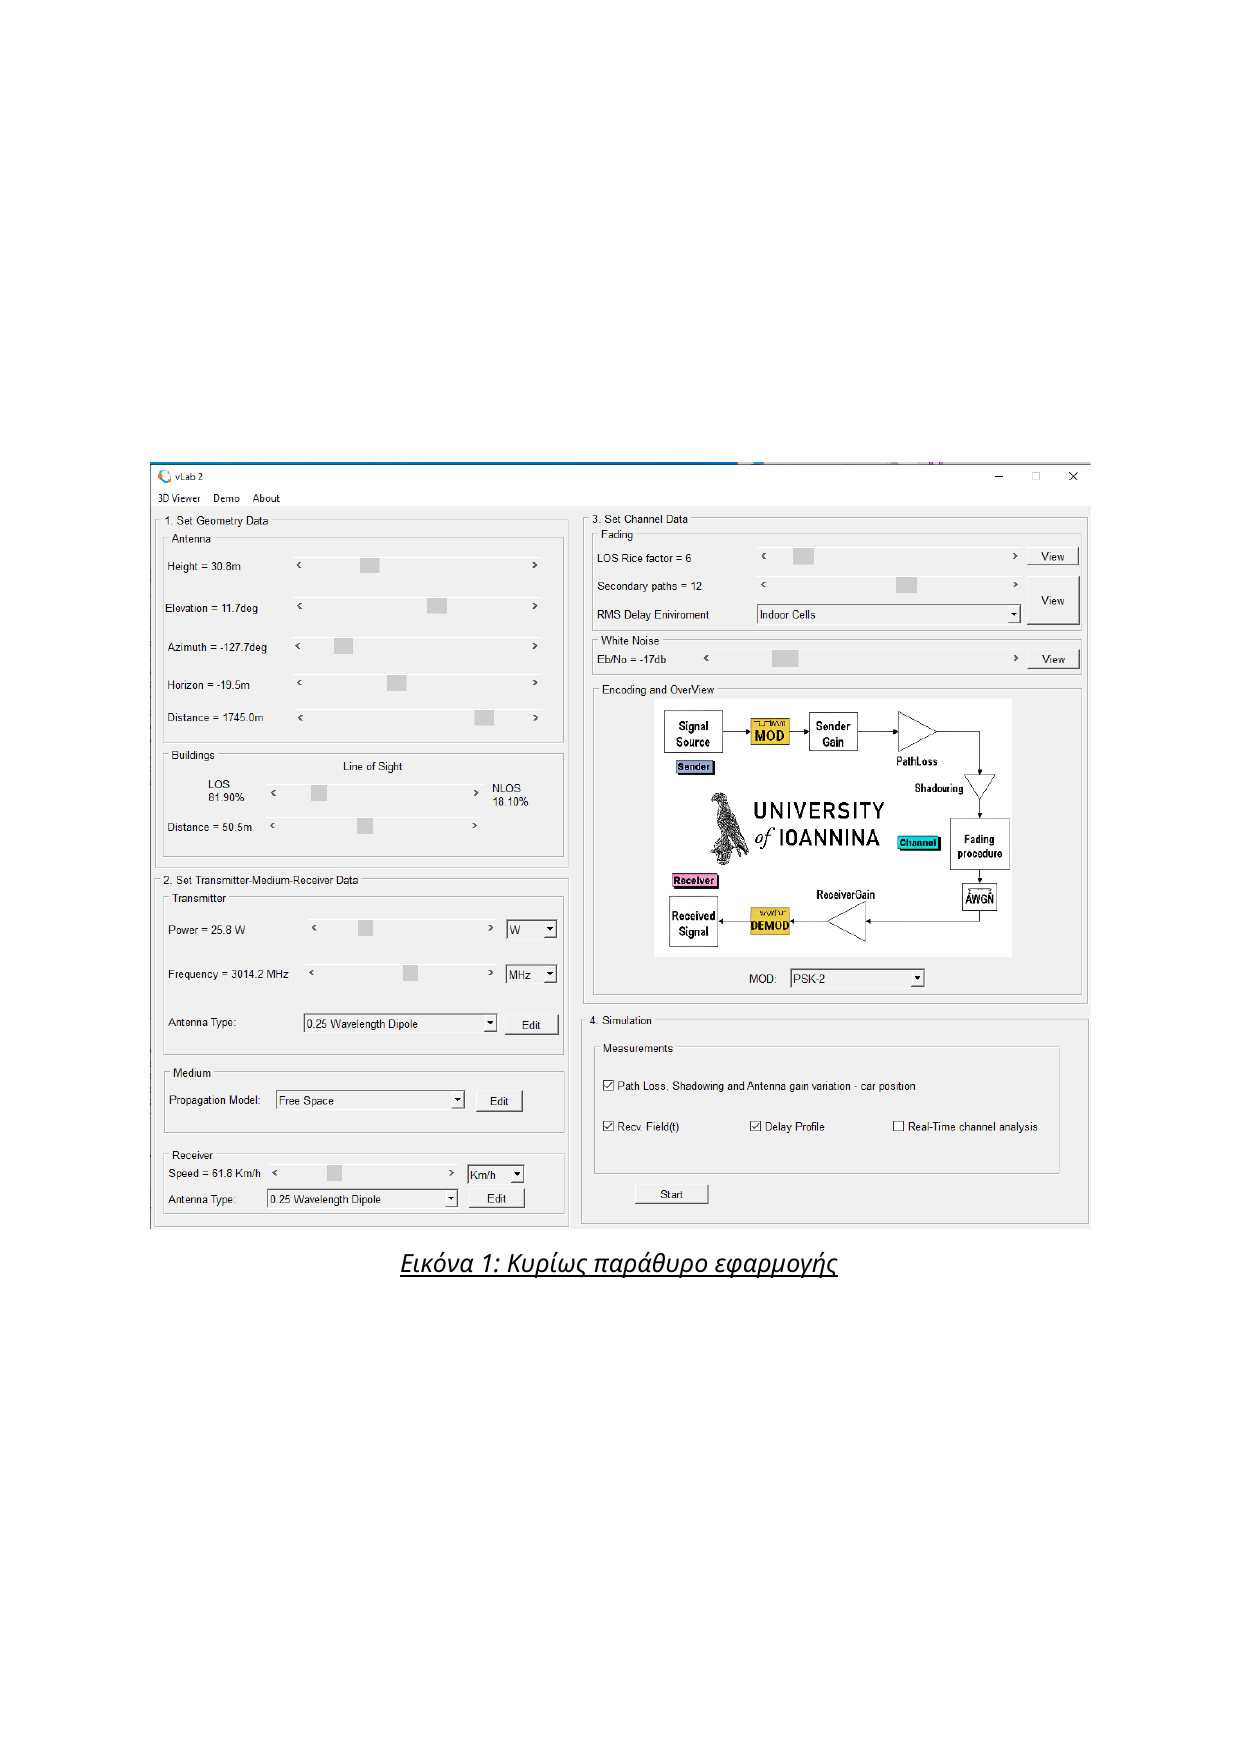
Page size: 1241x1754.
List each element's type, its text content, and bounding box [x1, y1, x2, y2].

text Εικόνα 1: Κυρίως παράθυρο εφαρμογής [150, 1246, 1090, 1280]
